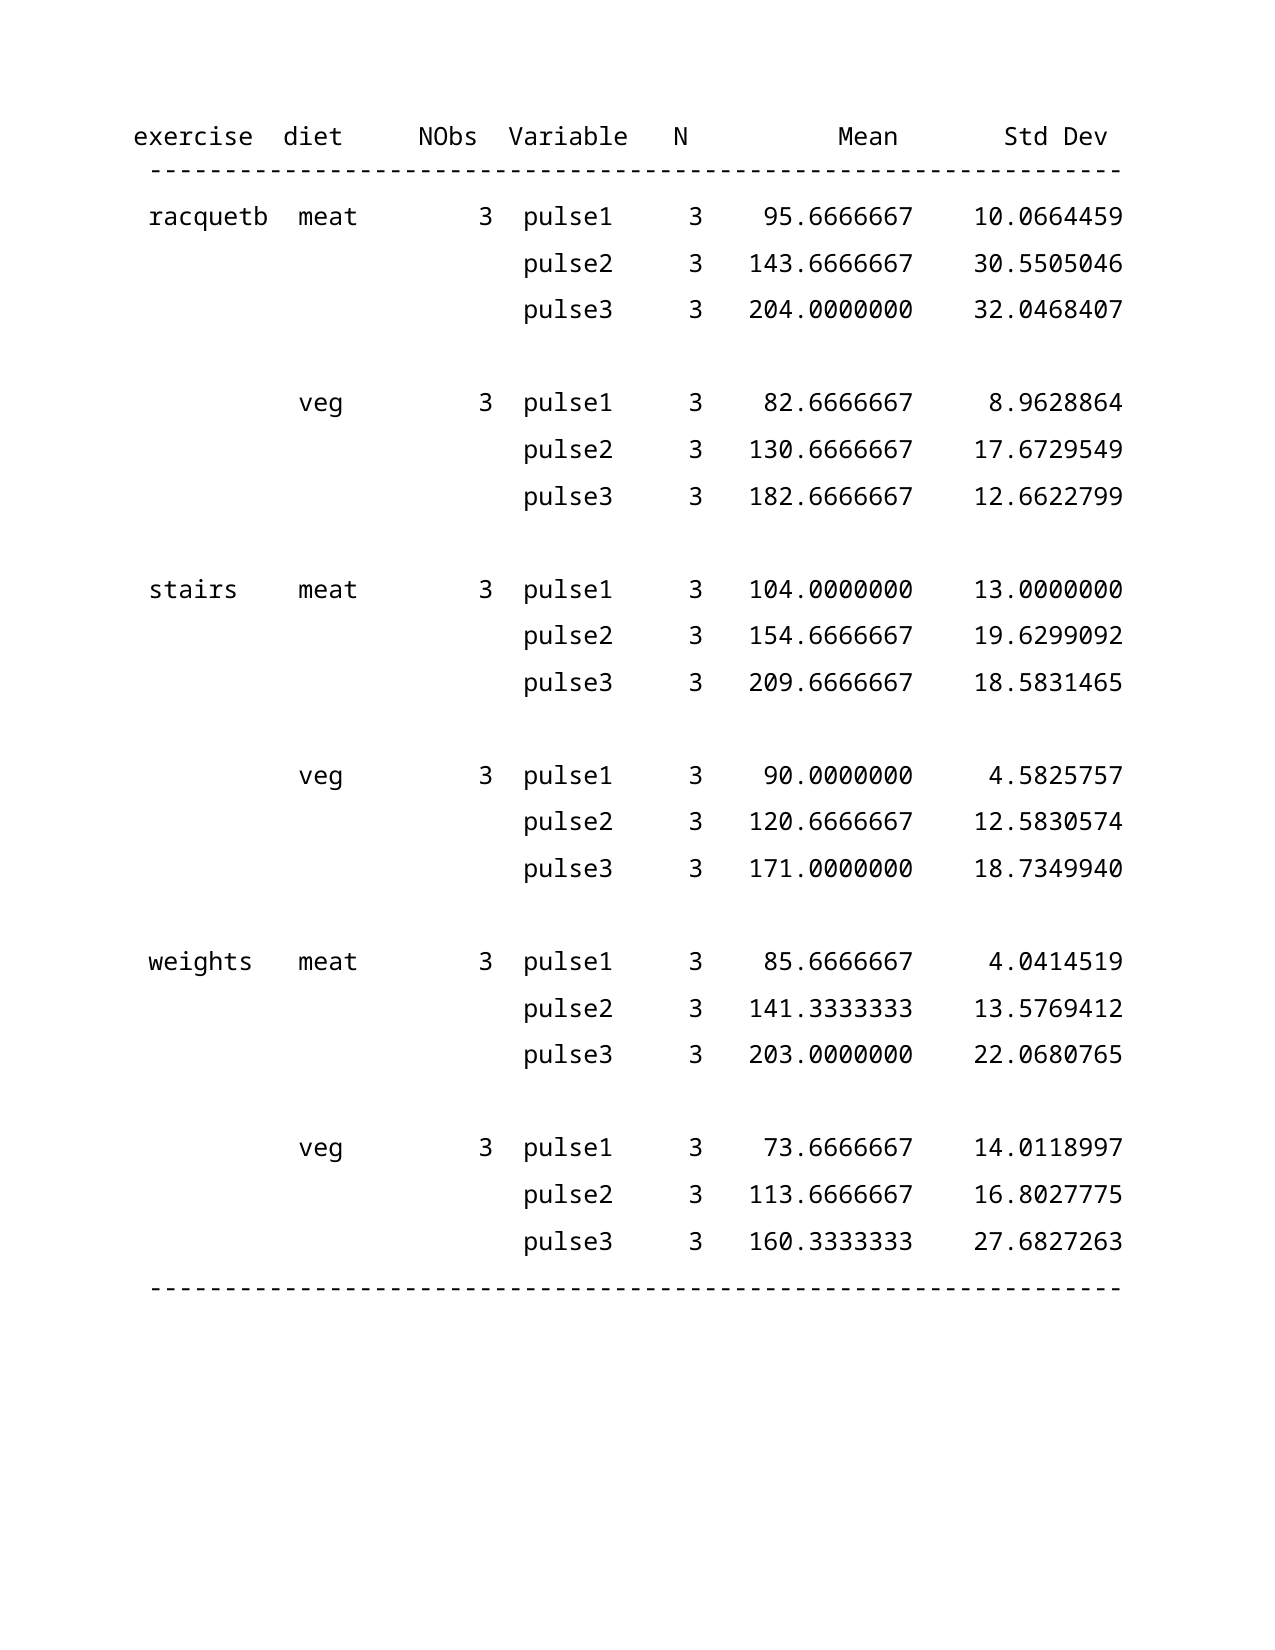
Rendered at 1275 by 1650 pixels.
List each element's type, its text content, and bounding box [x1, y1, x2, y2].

text pulse3 3 209.6666667 18.5831465 [118, 664, 1157, 698]
text exercise diet NObs Variable N Mean Std Dev [118, 118, 1157, 152]
text weights meat 3 pulse1 3 85.6666667 4.0414519 [118, 944, 1157, 978]
text ----------------------------------------------------------------- [118, 152, 1157, 186]
text ----------------------------------------------------------------- [118, 1270, 1157, 1304]
text stairs meat 3 pulse1 3 104.0000000 13.0000000 [118, 571, 1157, 605]
text pulse2 3 154.6666667 19.6299092 [118, 618, 1157, 652]
text pulse3 3 160.3333333 27.6827263 [118, 1223, 1157, 1257]
text racquetb meat 3 pulse1 3 95.6666667 10.0664459 [118, 199, 1157, 233]
text veg 3 pulse1 3 90.0000000 4.5825757 [118, 757, 1157, 792]
text pulse2 3 113.6666667 16.8027775 [118, 1177, 1157, 1211]
text pulse2 3 120.6666667 12.5830574 [118, 804, 1157, 838]
text veg 3 pulse1 3 73.6666667 14.0118997 [118, 1130, 1157, 1164]
text pulse3 3 182.6666667 12.6622799 [118, 478, 1157, 512]
text pulse2 3 130.6666667 17.6729549 [118, 432, 1157, 466]
text veg 3 pulse1 3 82.6666667 8.9628864 [118, 385, 1157, 419]
text pulse3 3 171.0000000 18.7349940 [118, 851, 1157, 885]
text pulse2 3 141.3333333 13.5769412 [118, 990, 1157, 1024]
text pulse3 3 203.0000000 22.0680765 [118, 1037, 1157, 1071]
text pulse3 3 204.0000000 32.0468407 [118, 292, 1157, 326]
text pulse2 3 143.6666667 30.5505046 [118, 245, 1157, 279]
